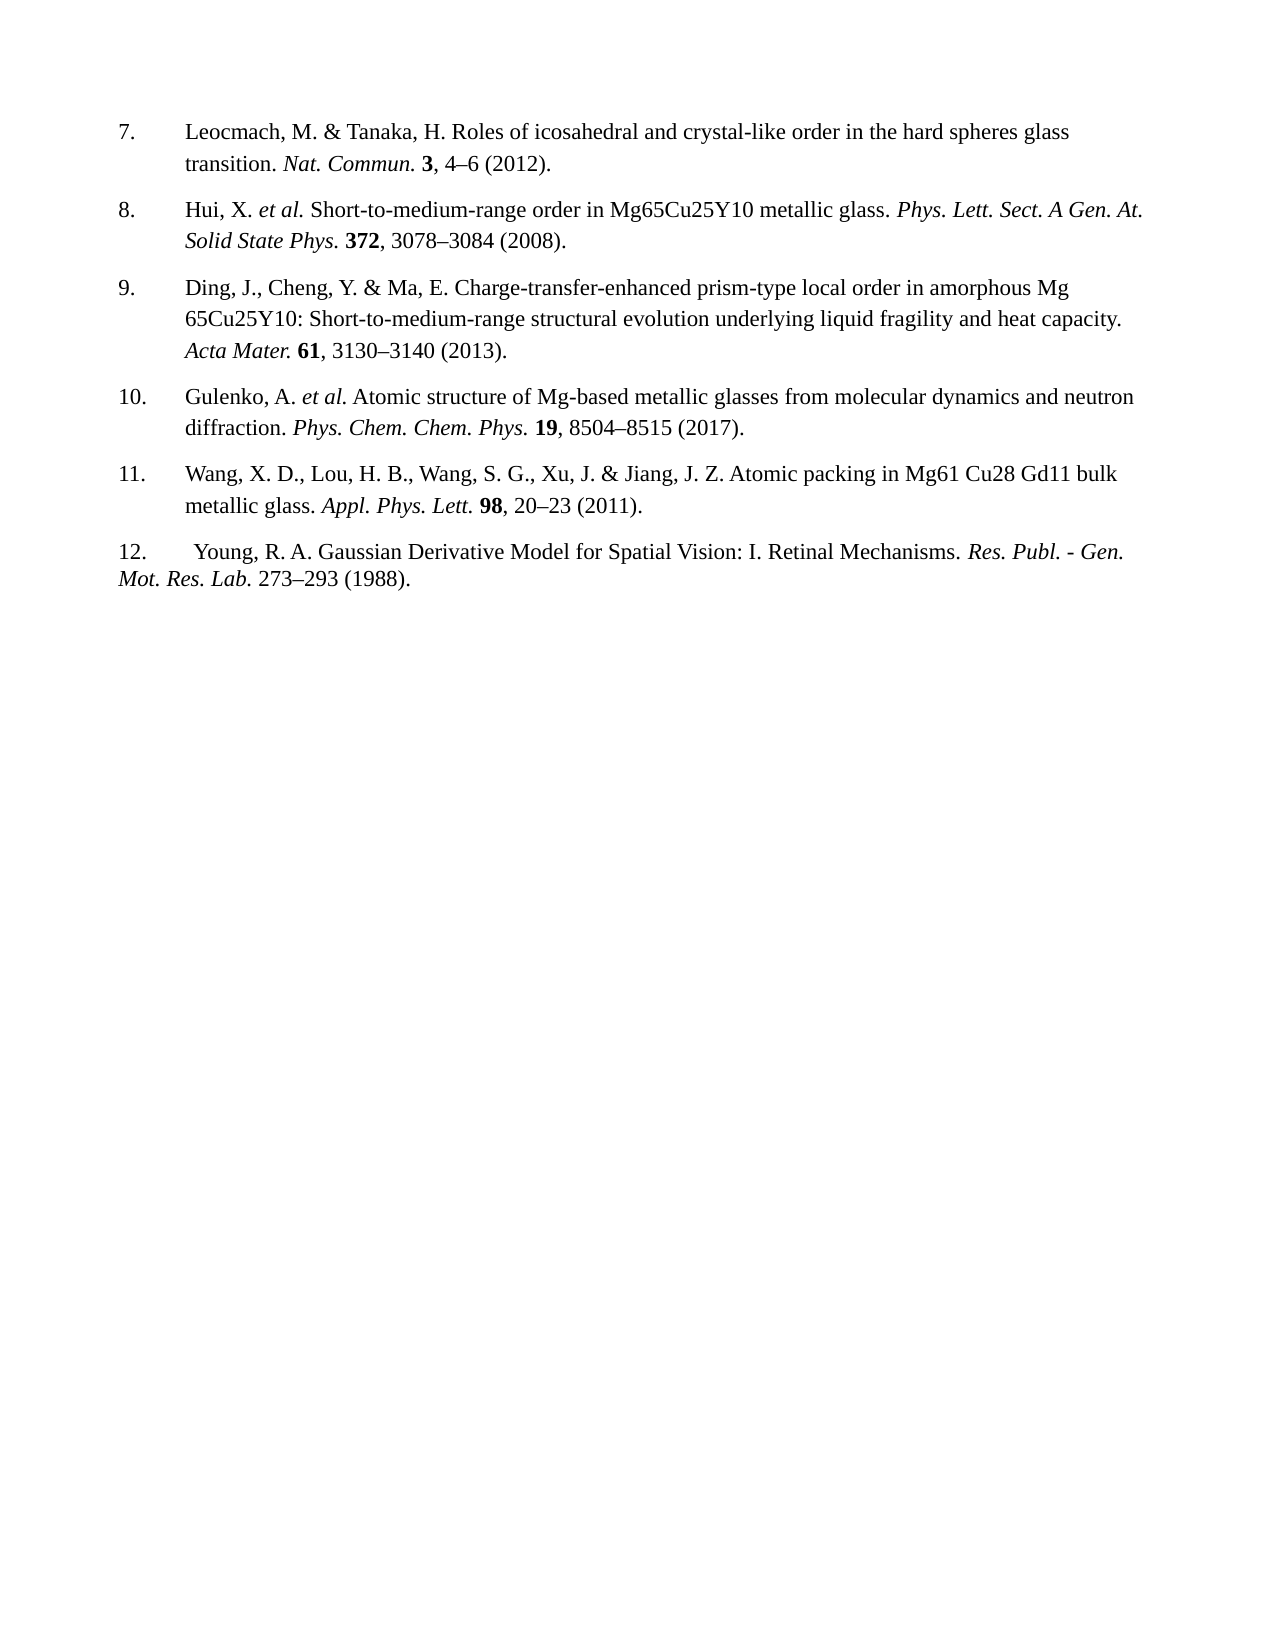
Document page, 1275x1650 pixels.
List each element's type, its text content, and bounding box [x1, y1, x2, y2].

text 10. Gulenko, A. et al. Atomic structure of Mg-based metallic glasses from molecular dynamics and neutron diffraction. Phys. Chem. Chem. Phys. 19, 8504–8515 (2017). [118, 383, 1157, 441]
text 8. Hui, X. et al. Short-to-medium-range order in Mg65Cu25Y10 metallic glass. Phys. Lett. Sect. A Gen. At. Solid State Phys. 372, 3078–3084 (2008). [118, 196, 1157, 254]
text 9. Ding, J., Cheng, Y. & Ma, E. Charge-transfer-enhanced prism-type local order in amorphous Mg 65Cu25Y10: Short-to-medium-range structural evolution underlying liquid fragility and heat capacity. Acta Mater. 61, 3130–3140 (2013). [118, 273, 1157, 363]
text 12. Young, R. A. Gaussian Derivative Model for Spatial Vision: I. Retinal Mechanisms. Res. Publ. - Gen. Mot. Res. Lab. 273–293 (1988). [118, 538, 1157, 591]
text 7. Leocmach, M. & Tanaka, H. Roles of icosahedral and crystal-like order in the hard spheres glass transition. Nat. Commun. 3, 4–6 (2012). [118, 118, 1157, 176]
text 11. Wang, X. D., Lou, H. B., Wang, S. G., Xu, J. & Jiang, J. Z. Atomic packing in Mg61 Cu28 Gd11 bulk metallic glass. Appl. Phys. Lett. 98, 20–23 (2011). [118, 461, 1157, 518]
